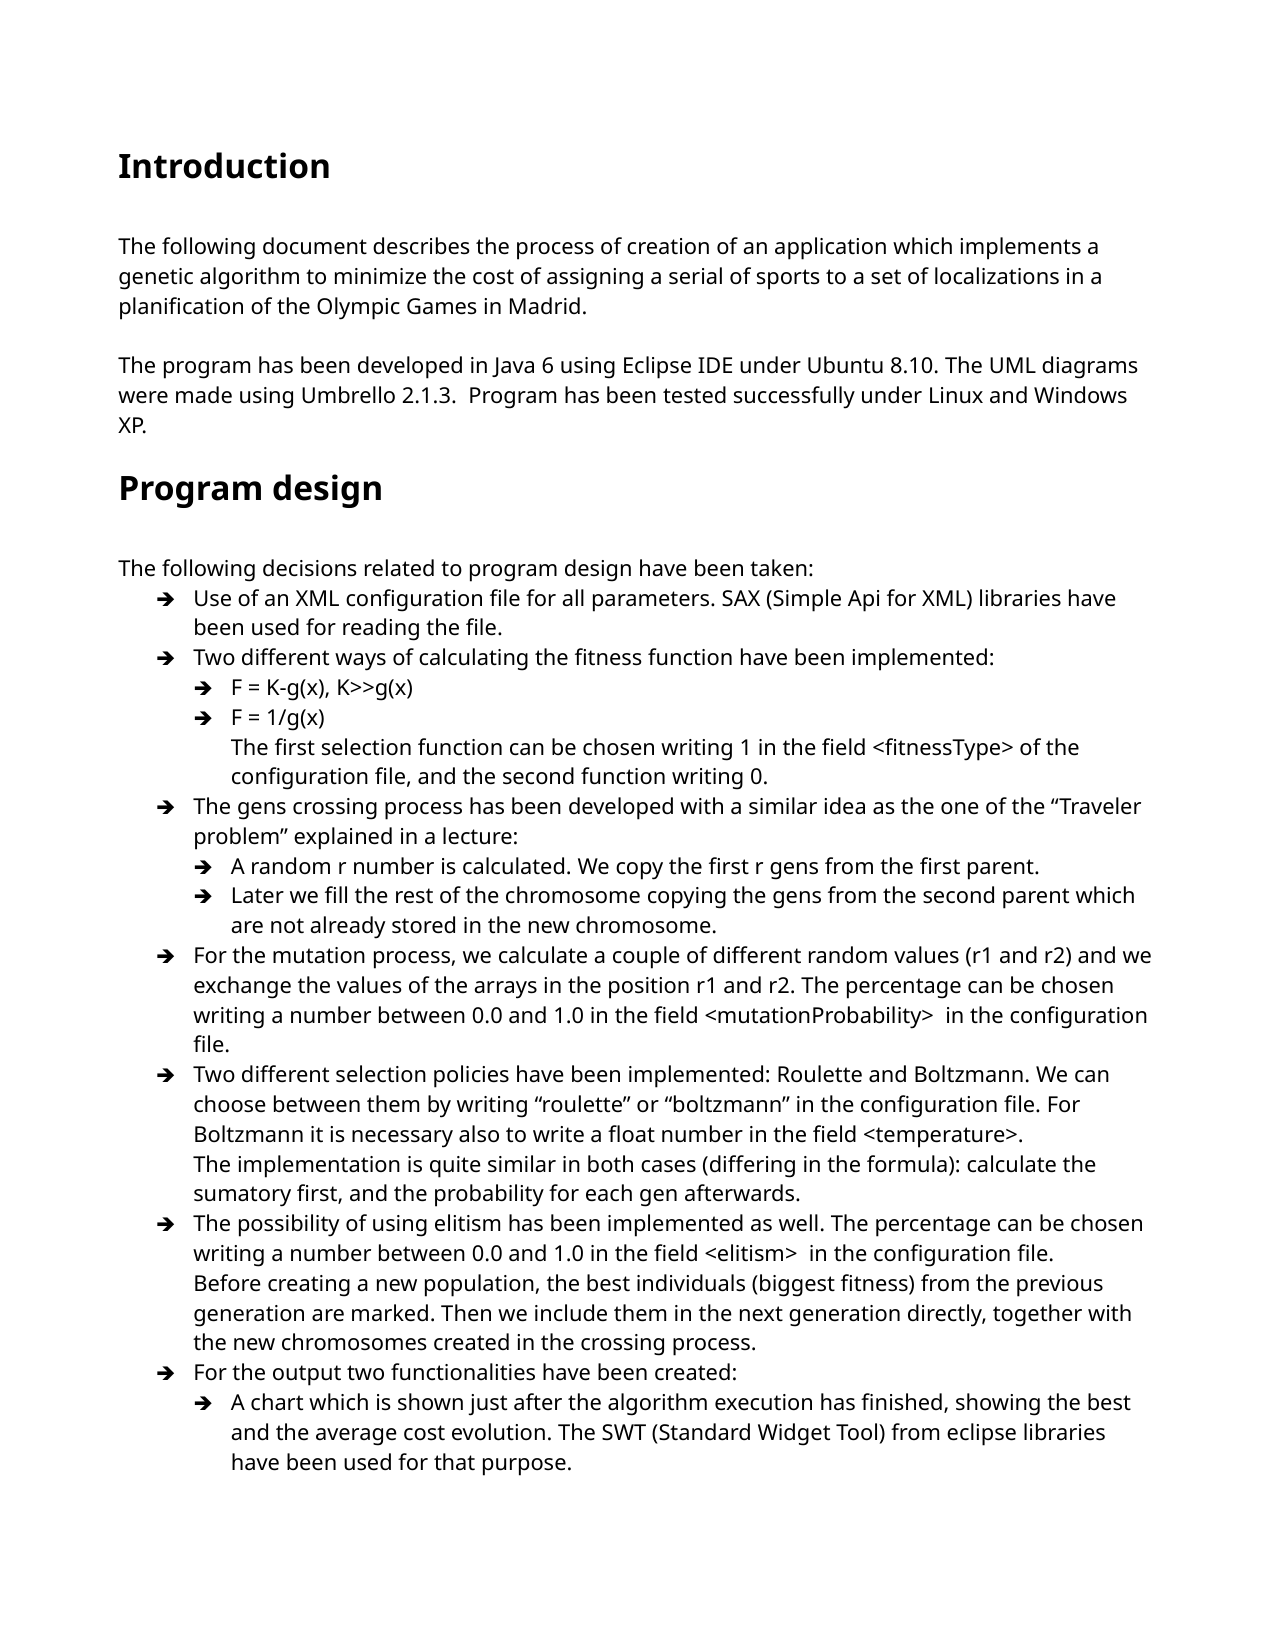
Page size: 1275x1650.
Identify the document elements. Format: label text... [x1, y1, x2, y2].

list Use of an XML configuration file for all parameters. SAX (Simple Api for XML) libraries have been used for reading the file. [156, 582, 1157, 642]
text The following decisions related to program design have been taken: [118, 553, 1157, 582]
list The possibility of using elitism has been implemented as well. The percentage can be chosen writing a number between 0.0 and 1.0 in the field <elitism> in the configuration file. Before creating a new population, the best individuals (biggest fitness) from the previous generation are marked. Then we include them in the next generation directly, together with the new chromosomes created in the crossing process. [156, 1208, 1157, 1357]
list A random r number is calculated. We copy the first r gens from the first parent. [193, 851, 1157, 880]
list The gens crossing process has been developed with a similar idea as the one of the “Traveler problem” explained in a lecture: [156, 791, 1157, 851]
list Two different selection policies have been implemented: Roulette and Boltzmann. We can choose between them by writing “roulette” or “boltzmann” in the configuration file. For Boltzmann it is necessary also to write a float number in the field <temperature>. The implementation is quite similar in both cases (differing in the formula): calculate the sumatory first, and the probability for each gen afterwards. [156, 1059, 1157, 1208]
list A chart which is shown just after the algorithm execution has finished, showing the best and the average cost evolution. The SWT (Standard Widget Tool) from eclipse libraries have been used for that purpose. [193, 1387, 1157, 1476]
list Later we fill the rest of the chromosome copying the gens from the second parent which are not already stored in the new chromosome. [193, 880, 1157, 940]
list For the output two functionalities have been created: [156, 1357, 1157, 1387]
subtitle Program design [118, 465, 1157, 510]
list Two different ways of calculating the fitness function have been implemented: [156, 642, 1157, 672]
text The following document describes the process of creation of an application which implements a genetic algorithm to minimize the cost of assigning a serial of sports to a set of localizations in a planification of the Olympic Games in Madrid. [118, 231, 1157, 321]
text The program has been developed in Java 6 using Eclipse IDE under Ubuntu 8.10. The UML diagrams were made using Umbrello 2.1.3. Program has been tested successfully under Linux and Windows XP. [118, 350, 1157, 440]
list F = K-g(x), K>>g(x) [193, 672, 1157, 702]
subtitle Introduction [118, 143, 1157, 189]
list For the mutation process, we calculate a couple of different random values (r1 and r2) and we exchange the values of the arrays in the position r1 and r2. The percentage can be chosen writing a number between 0.0 and 1.0 in the field <mutationProbability> in the configuration file. [156, 940, 1157, 1059]
list F = 1/g(x) The first selection function can be chosen writing 1 in the field <fitnessType> of the configuration file, and the second function writing 0. [193, 702, 1157, 791]
